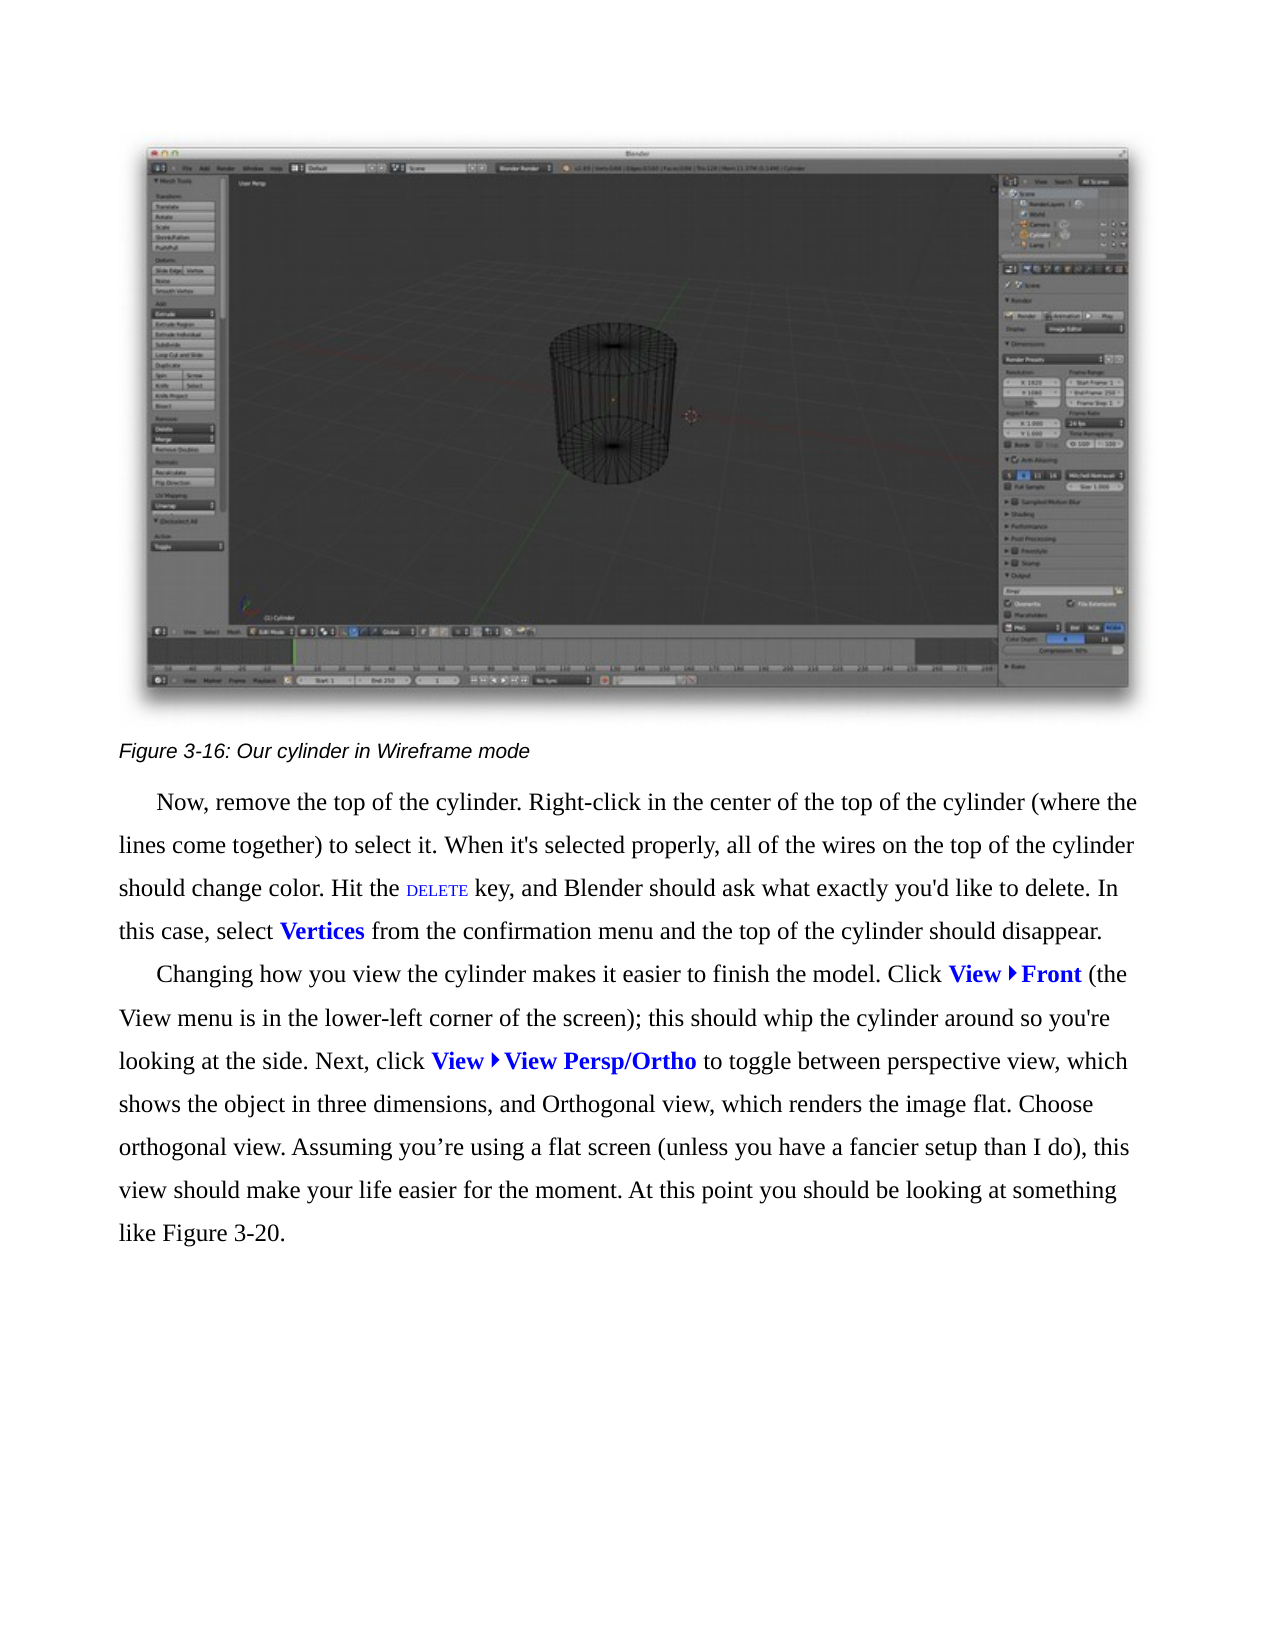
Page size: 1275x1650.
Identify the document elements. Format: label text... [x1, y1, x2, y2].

picture [118, 131, 1157, 727]
text Now, remove the top of the cylinder. Right-click in the center of the top of the cylinder (where the lines come together) to select it. When it's selected properly, all of the wires on the top of the cylinder should change color. Hit the delete key, and Blender should ask what exactly you'd like to delete. In this case, select Vertices from the confirmation menu and the top of the cylinder should disappear. [118, 787, 1156, 945]
text Figure 3-16: Our cylinder in Wireframe mode [118, 727, 1156, 763]
text Changing how you view the cylinder makes it easier to finish the model. Click View4Front (the View menu is in the lower-left corner of the screen); this should whip the cylinder around so you're looking at the side. Next, click View4View Persp/Ortho to toggle between perspective view, which shows the object in three dimensions, and Orthogonal view, which renders the image flat. Choose orthogonal view. Assuming you’re using a flat screen (unless you have a fancier setup than I do), this view should make your life easier for the moment. At this point you should be looking at something like Figure 3-20. [118, 959, 1156, 1247]
